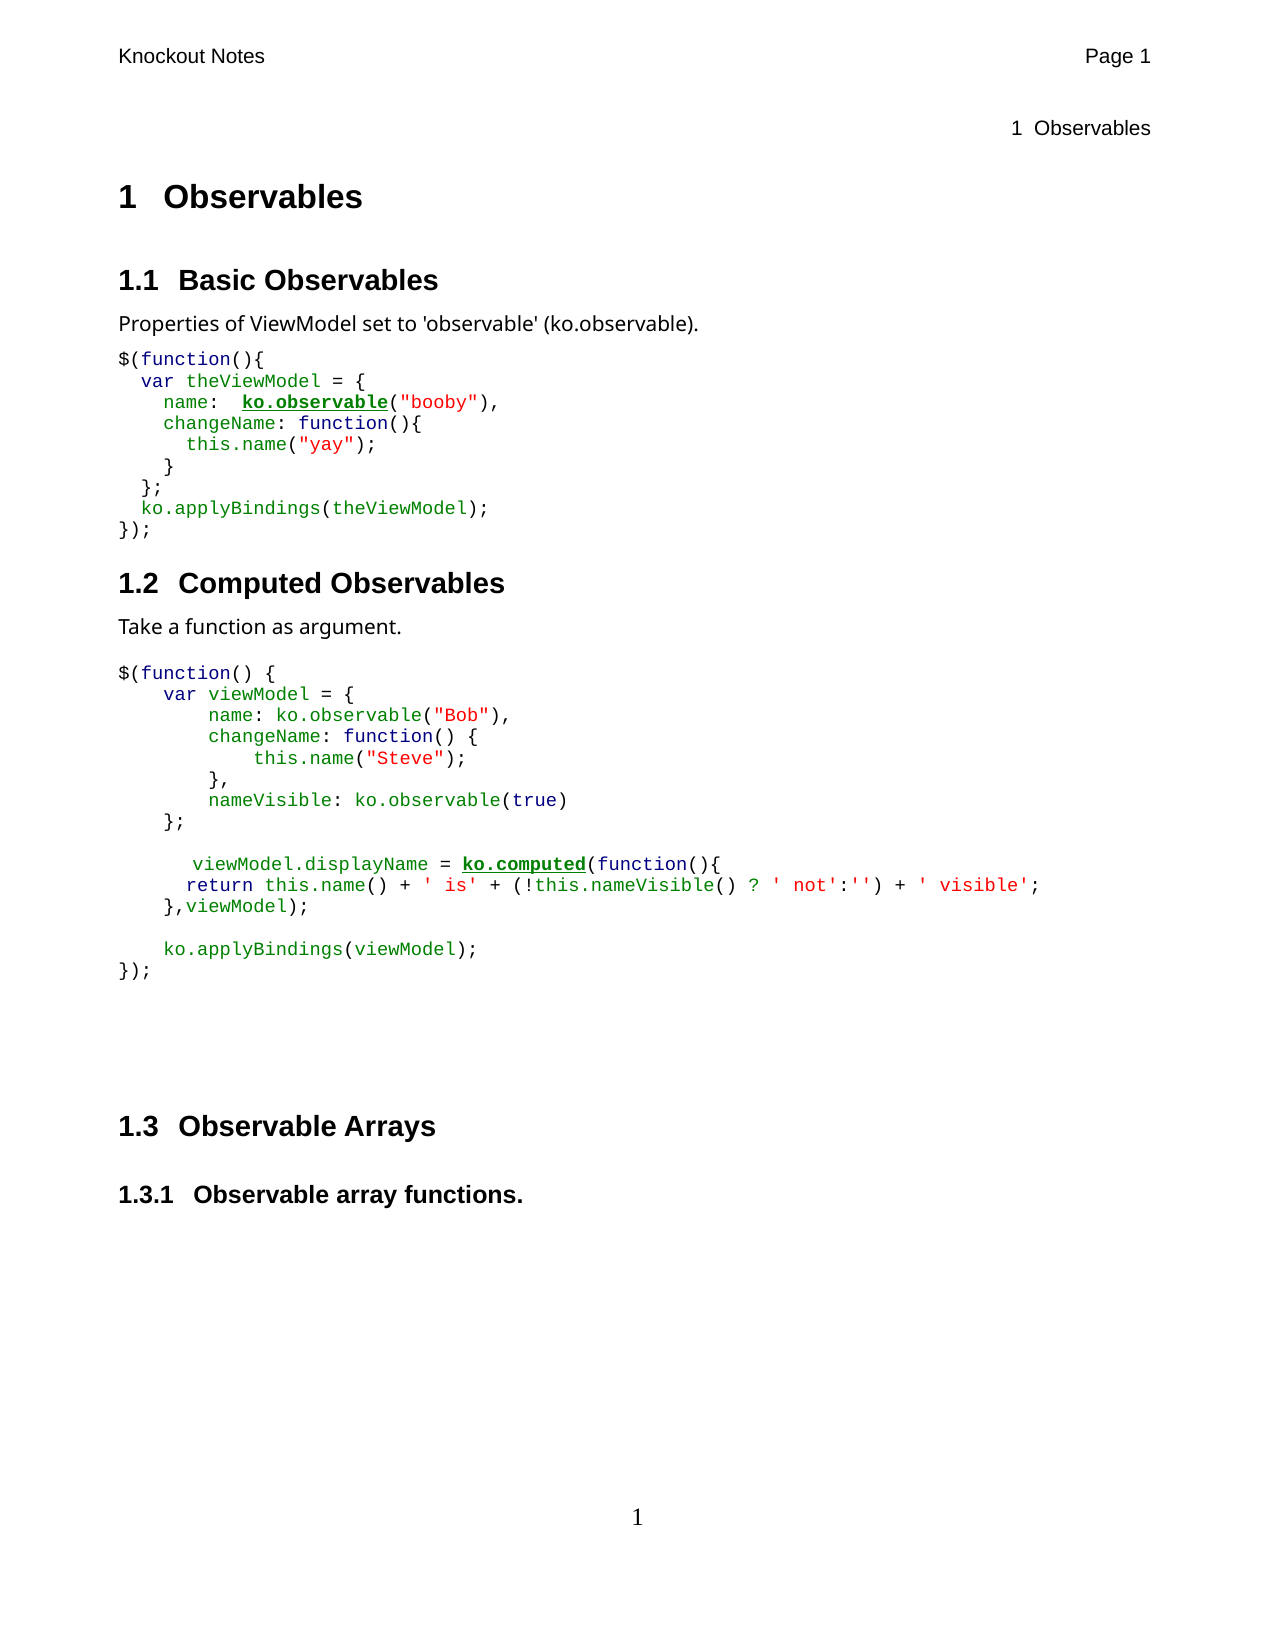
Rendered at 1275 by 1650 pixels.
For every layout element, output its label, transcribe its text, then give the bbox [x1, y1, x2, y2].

text $(function() { [118, 663, 1157, 685]
text changeName: function() { [118, 727, 1157, 748]
text ko.applyBindings(viewModel); [118, 940, 1157, 961]
text },viewModel); [118, 897, 1157, 918]
text nameVisible: ko.observable(true) [118, 791, 1157, 812]
subtitle Take a function as argument. [118, 612, 1157, 641]
text }); [118, 961, 1157, 982]
text $(function(){ [118, 350, 1157, 371]
text } [118, 456, 1157, 478]
text changeName: function(){ [118, 414, 1157, 435]
text this.name("yay"); [118, 435, 1157, 456]
text var viewModel = { [118, 685, 1157, 706]
text var theViewModel = { [118, 371, 1157, 393]
text }); [118, 520, 1157, 541]
text name: ko.observable("booby"), [118, 393, 1157, 414]
text name: ko.observable("Bob"), [118, 706, 1157, 727]
subtitle Observables [118, 177, 1157, 216]
subtitle Computed Observables [118, 566, 1157, 600]
subtitle Basic Observables [118, 263, 1157, 297]
text }; [118, 478, 1157, 499]
subtitle Observable array functions. [118, 1180, 1157, 1209]
text viewModel.displayName = ko.computed(function(){ [118, 855, 1157, 876]
subtitle Observable Arrays [118, 1109, 1157, 1143]
text this.name("Steve"); [118, 748, 1157, 770]
text }; [118, 812, 1157, 833]
subtitle Properties of ViewModel set to 'observable' (ko.observable). [118, 309, 1157, 338]
text ko.applyBindings(theViewModel); [118, 499, 1157, 520]
text return this.name() + ' is' + (!this.nameVisible() ? ' not':'') + ' visible'; [118, 876, 1157, 897]
text }, [118, 770, 1157, 791]
